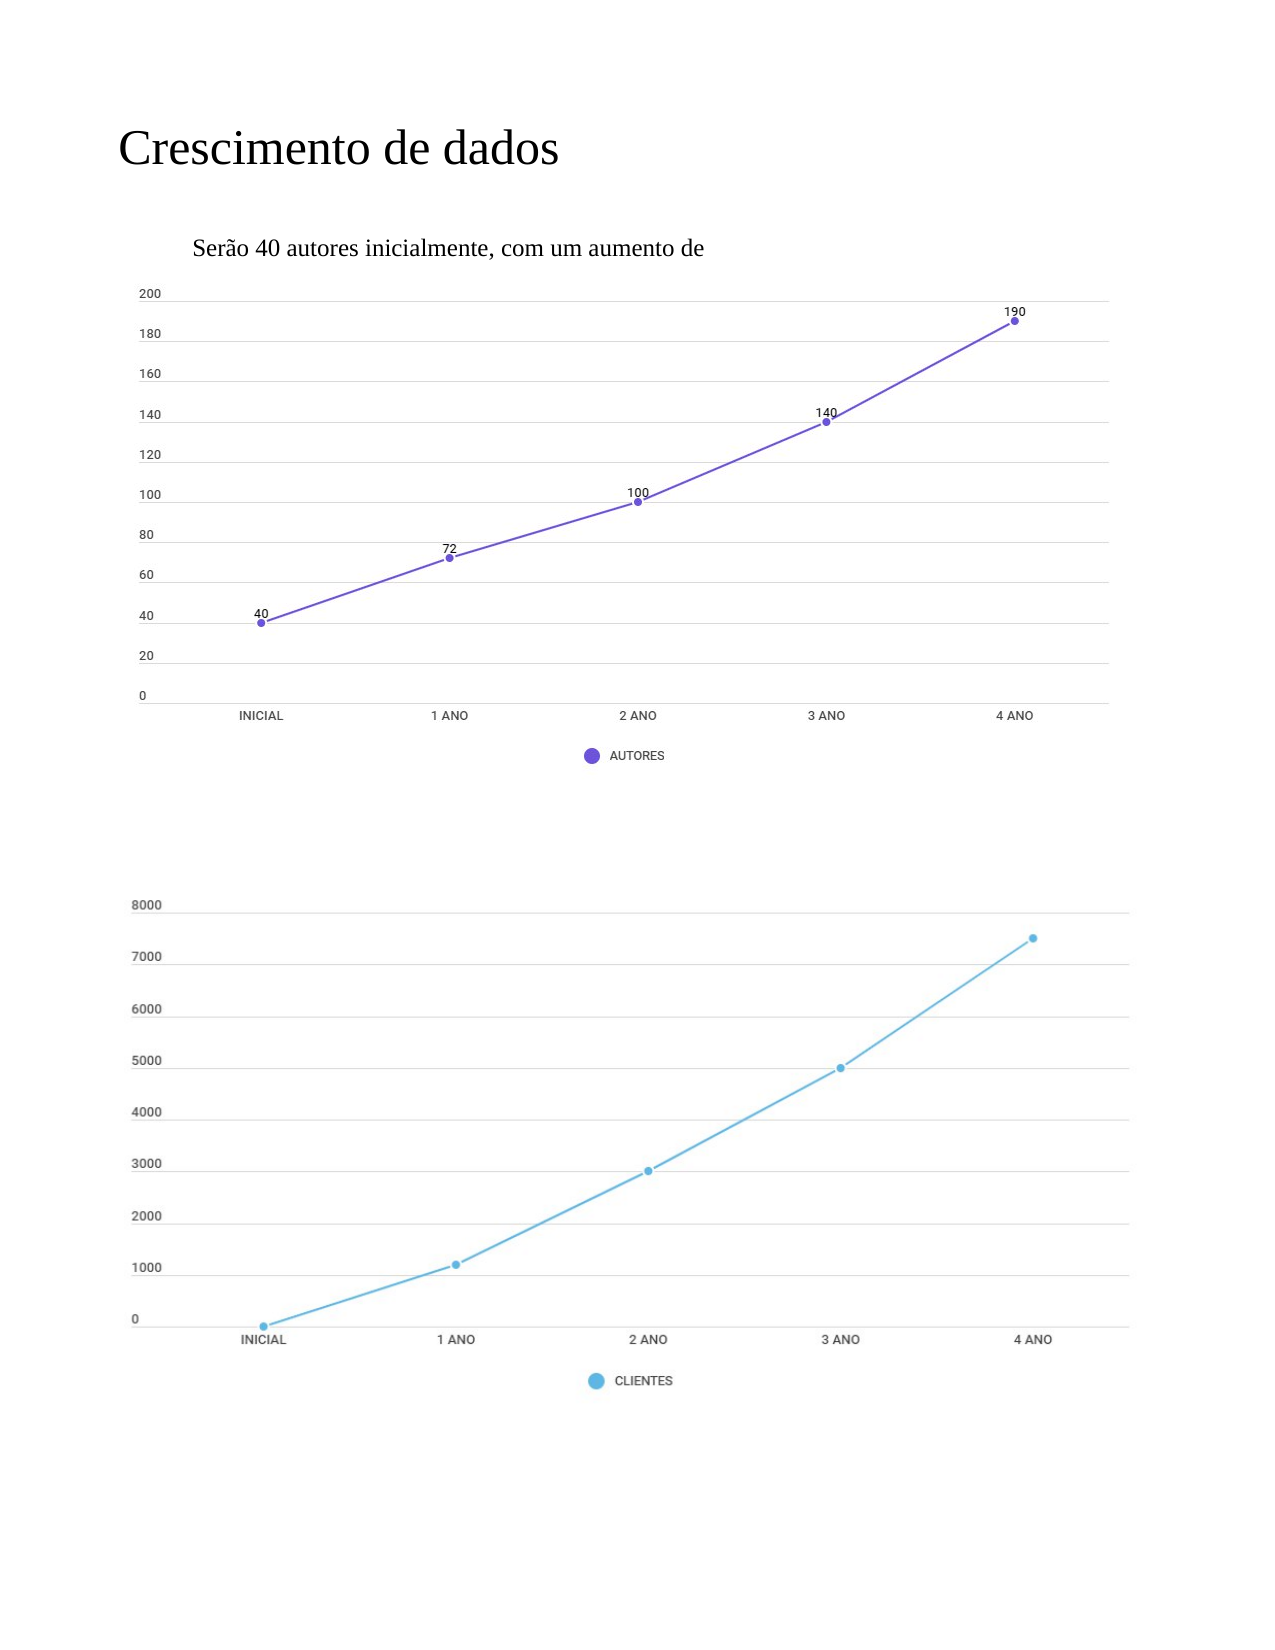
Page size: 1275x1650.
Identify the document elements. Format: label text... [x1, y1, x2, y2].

text Crescimento de dados [118, 118, 1157, 176]
picture [118, 267, 1157, 805]
picture [116, 892, 1156, 1410]
text Serão 40 autores inicialmente, com um aumento de [118, 233, 1157, 262]
